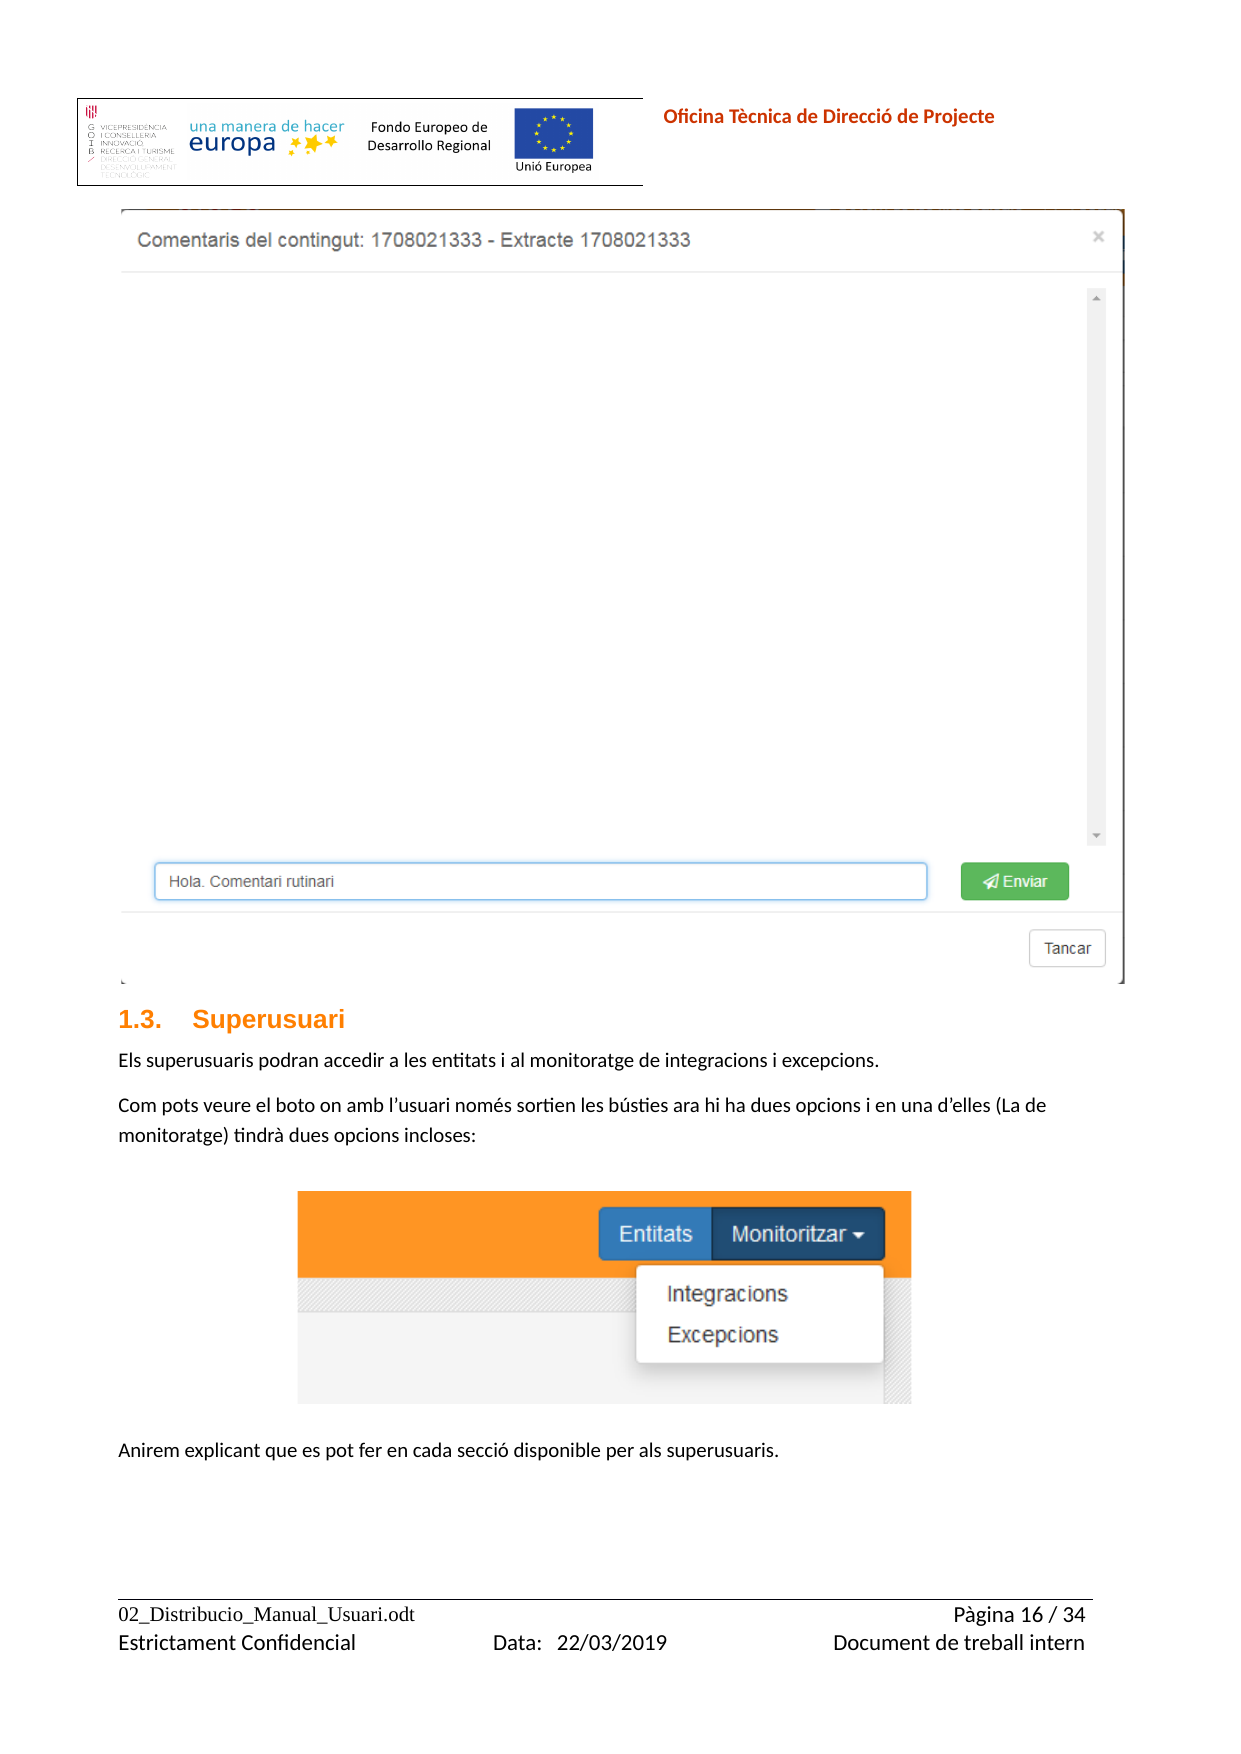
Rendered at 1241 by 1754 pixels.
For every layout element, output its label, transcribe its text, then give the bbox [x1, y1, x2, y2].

text Anirem explicant que es pot fer en cada secció disponible per als superusuaris. [118, 1437, 1122, 1463]
picture [187, 103, 599, 180]
text Com pots veure el boto on amb l’usuari només sortien les bústies ara hi ha dues opcions i en una d’elles (La de monitoratge) tindrà dues opcions incloses: [118, 1092, 1122, 1148]
picture [297, 1191, 912, 1404]
picture [121, 209, 1125, 984]
picture [82, 103, 181, 180]
subtitle Superusuari [118, 1004, 1122, 1034]
text Els superusuaris podran accedir a les entitats i al monitoratge de integracions i excepcions. [118, 1047, 1122, 1072]
